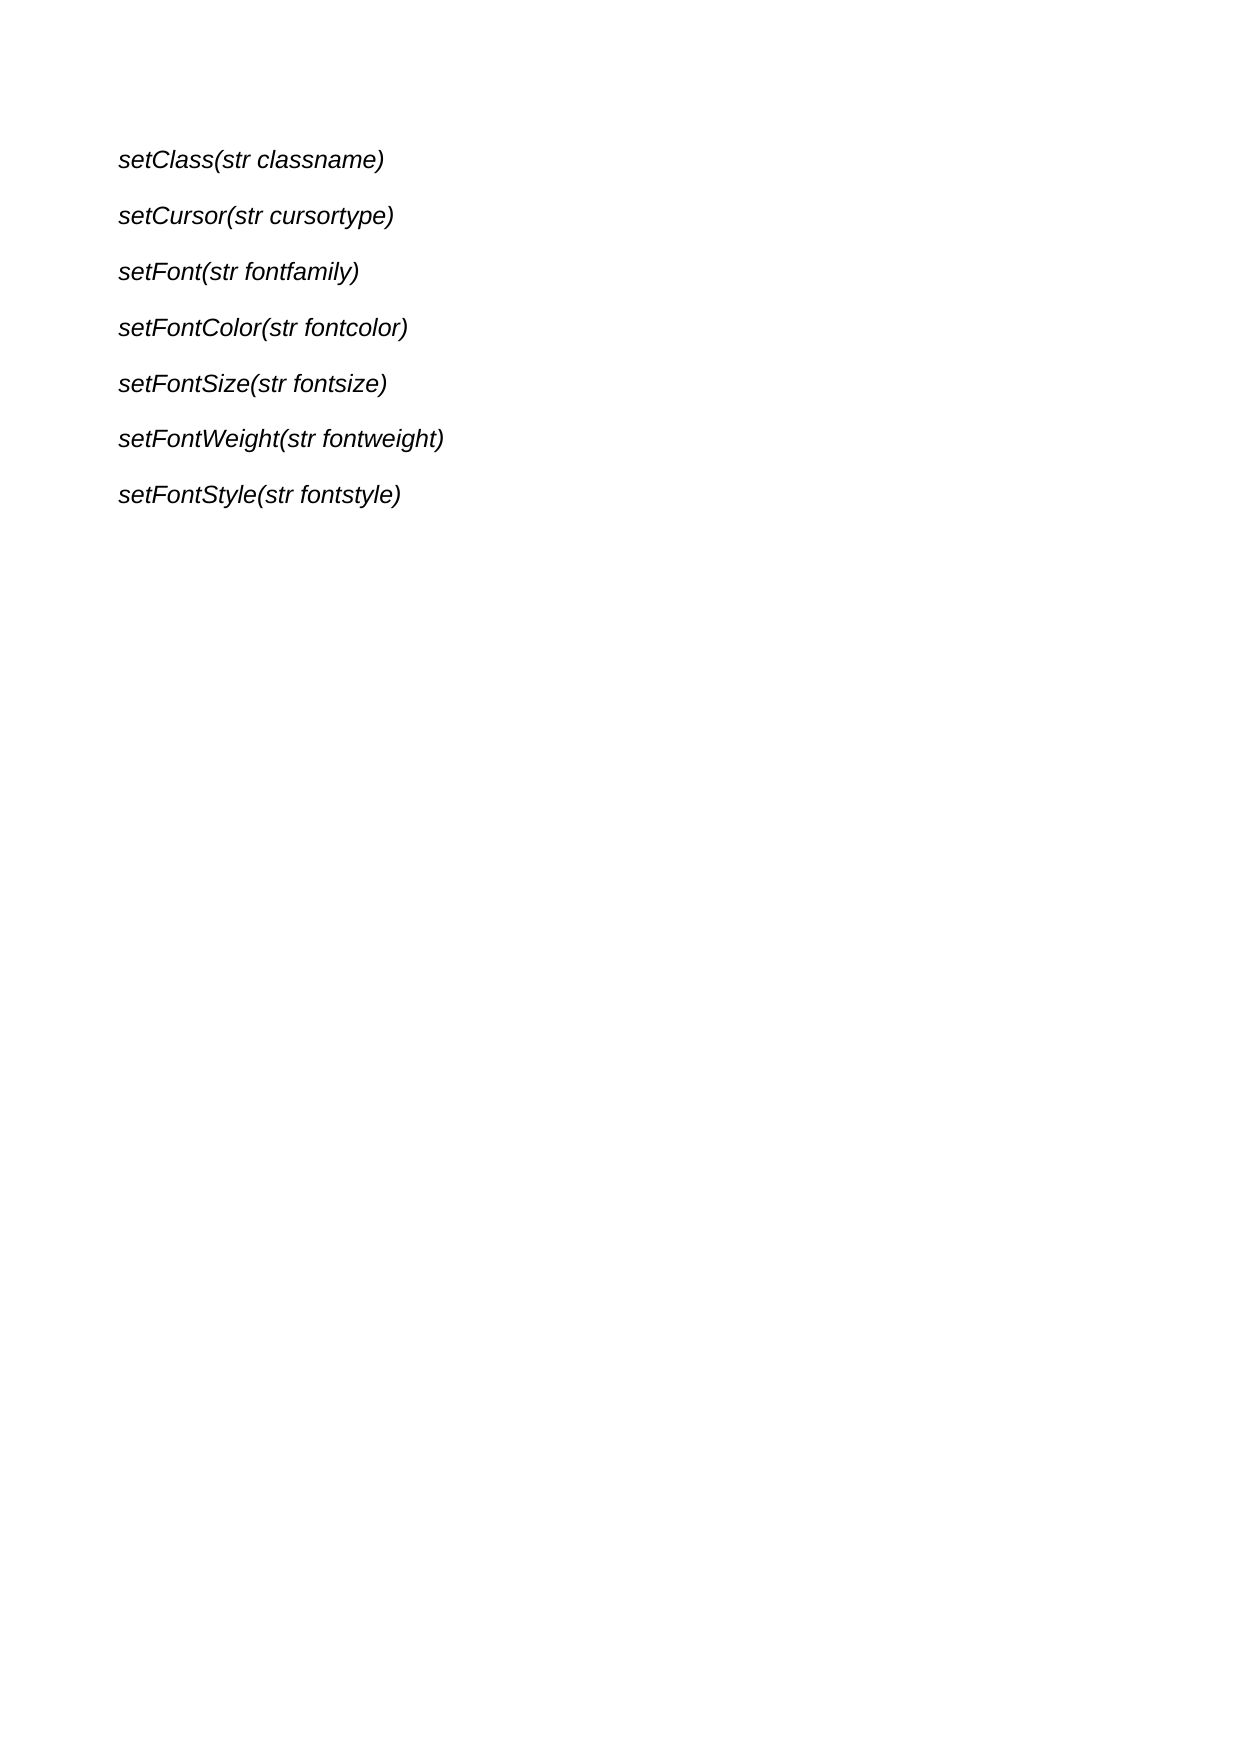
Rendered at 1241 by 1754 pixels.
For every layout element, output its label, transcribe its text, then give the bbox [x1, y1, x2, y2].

text setFontSize(str fontsize) [118, 369, 1122, 397]
text setFontColor(str fontcolor) [118, 313, 1122, 341]
text setFont(str fontfamily) [118, 258, 1122, 286]
text setClass(str classname) [118, 146, 1122, 174]
text setCursor(str cursortype) [118, 202, 1122, 230]
text setFontWeight(str fontweight) [118, 425, 1122, 453]
text setFontStyle(str fontstyle) [118, 481, 1122, 509]
